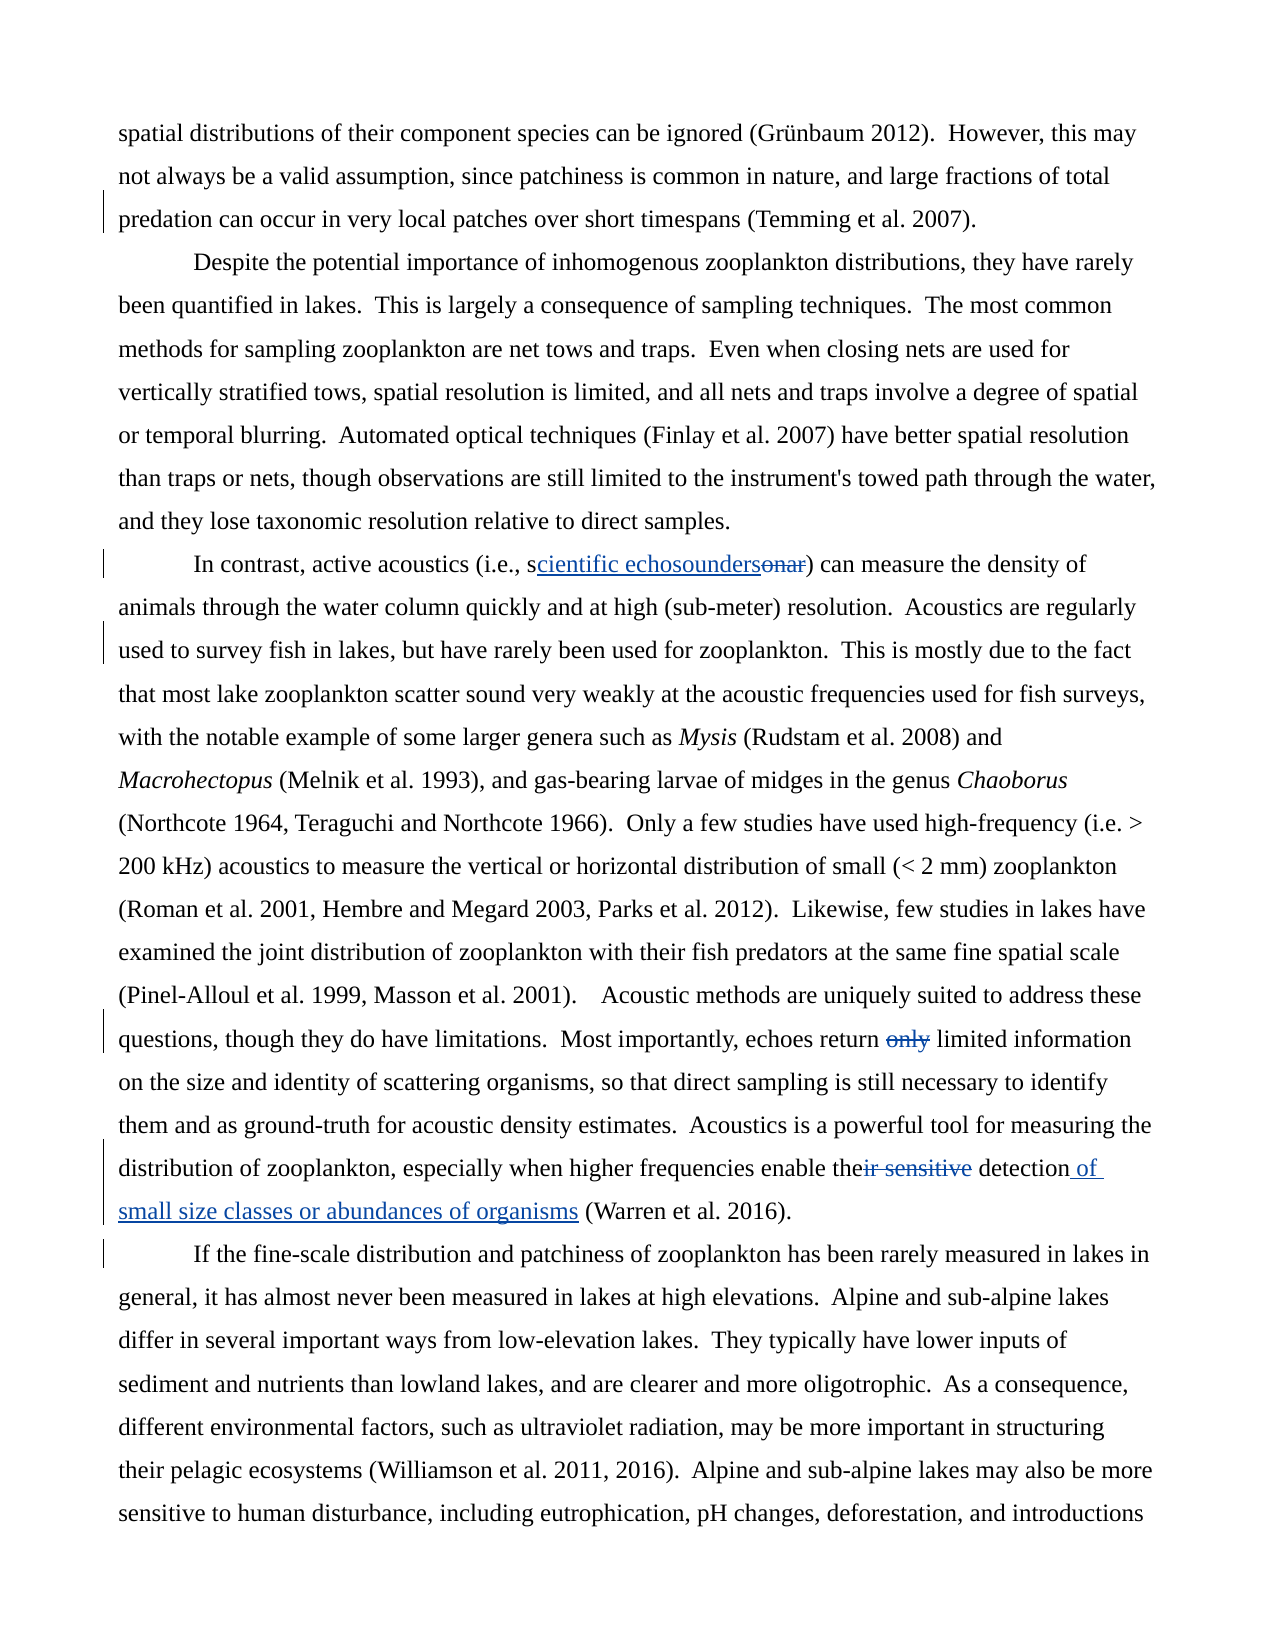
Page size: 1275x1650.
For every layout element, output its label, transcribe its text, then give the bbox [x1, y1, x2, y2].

text If the fine-scale distribution and patchiness of zooplankton has been rarely measured in lakes in general, it has almost never been measured in lakes at high elevations. Alpine and sub-alpine lakes differ in several important ways from low-elevation lakes. They typically have lower inputs of sediment and nutrients than lowland lakes, and are clearer and more oligotrophic. As a consequence, different environmental factors, such as ultraviolet radiation, may be more important in structuring their pelagic ecosystems (Williamson et al. 2011, 2016)⁠. Alpine and sub-alpine lakes may also be more sensitive to human disturbance, including eutrophication, pH changes, deforestation, and introductions [118, 1239, 1157, 1527]
text spatial distributions of their component species can be ignored (Grünbaum 2012)⁠. However, this may not always be a valid assumption, since patchiness is common in nature, and large fractions of total predation can occur in very local patches over short timespans (Temming et al. 2007)⁠. [118, 118, 1157, 233]
text In contrast, active acoustics (i.e., scientific echosounders) can measure the density of animals through the water column quickly and at high (sub-meter) resolution. Acoustics are regularly used to survey fish in lakes, but have rarely been used for zooplankton. This is mostly due to the fact that most lake zooplankton scatter sound very weakly at the acoustic frequencies used for fish surveys, with the notable example of some larger genera such as Mysis (Rudstam et al. 2008)⁠ and Macrohectopus (Melnik et al. 1993)⁠, and gas-bearing larvae of midges in the genus Chaoborus (Northcote 1964, Teraguchi and Northcote 1966)⁠. Only a few studies have used high-frequency (i.e. > 200 kHz) acoustics to measure the vertical or horizontal distribution of small (< 2 mm) zooplankton (Roman et al. 2001, Hembre and Megard 2003, Parks et al. 2012)⁠. Likewise, few studies in lakes have examined the joint distribution of zooplankton with their fish predators at the same fine spatial scale (Pinel-Alloul et al. 1999, Masson et al. 2001)⁠. Acoustic methods are uniquely suited to address these questions, though they do have limitations. Most importantly, echoes return limited information on the size and identity of scattering organisms, so that direct sampling is still necessary to identify them and as ground-truth for acoustic density estimates. Acoustics is a powerful tool for measuring the distribution of zooplankton, especially when higher frequencies enable the detection of small size classes or abundances of organisms (Warren et al. 2016)⁠. [118, 549, 1157, 1225]
text Despite the potential importance of inhomogenous zooplankton distributions, they have rarely been quantified in lakes. This is largely a consequence of sampling techniques. The most common methods for sampling zooplankton are net tows and traps. Even when closing nets are used for vertically stratified tows, spatial resolution is limited, and all nets and traps involve a degree of spatial or temporal blurring. Automated optical techniques (Finlay et al. 2007)⁠ have better spatial resolution than traps or nets, though observations are still limited to the instrument's towed path through the water, and they lose taxonomic resolution relative to direct samples. [118, 247, 1157, 535]
